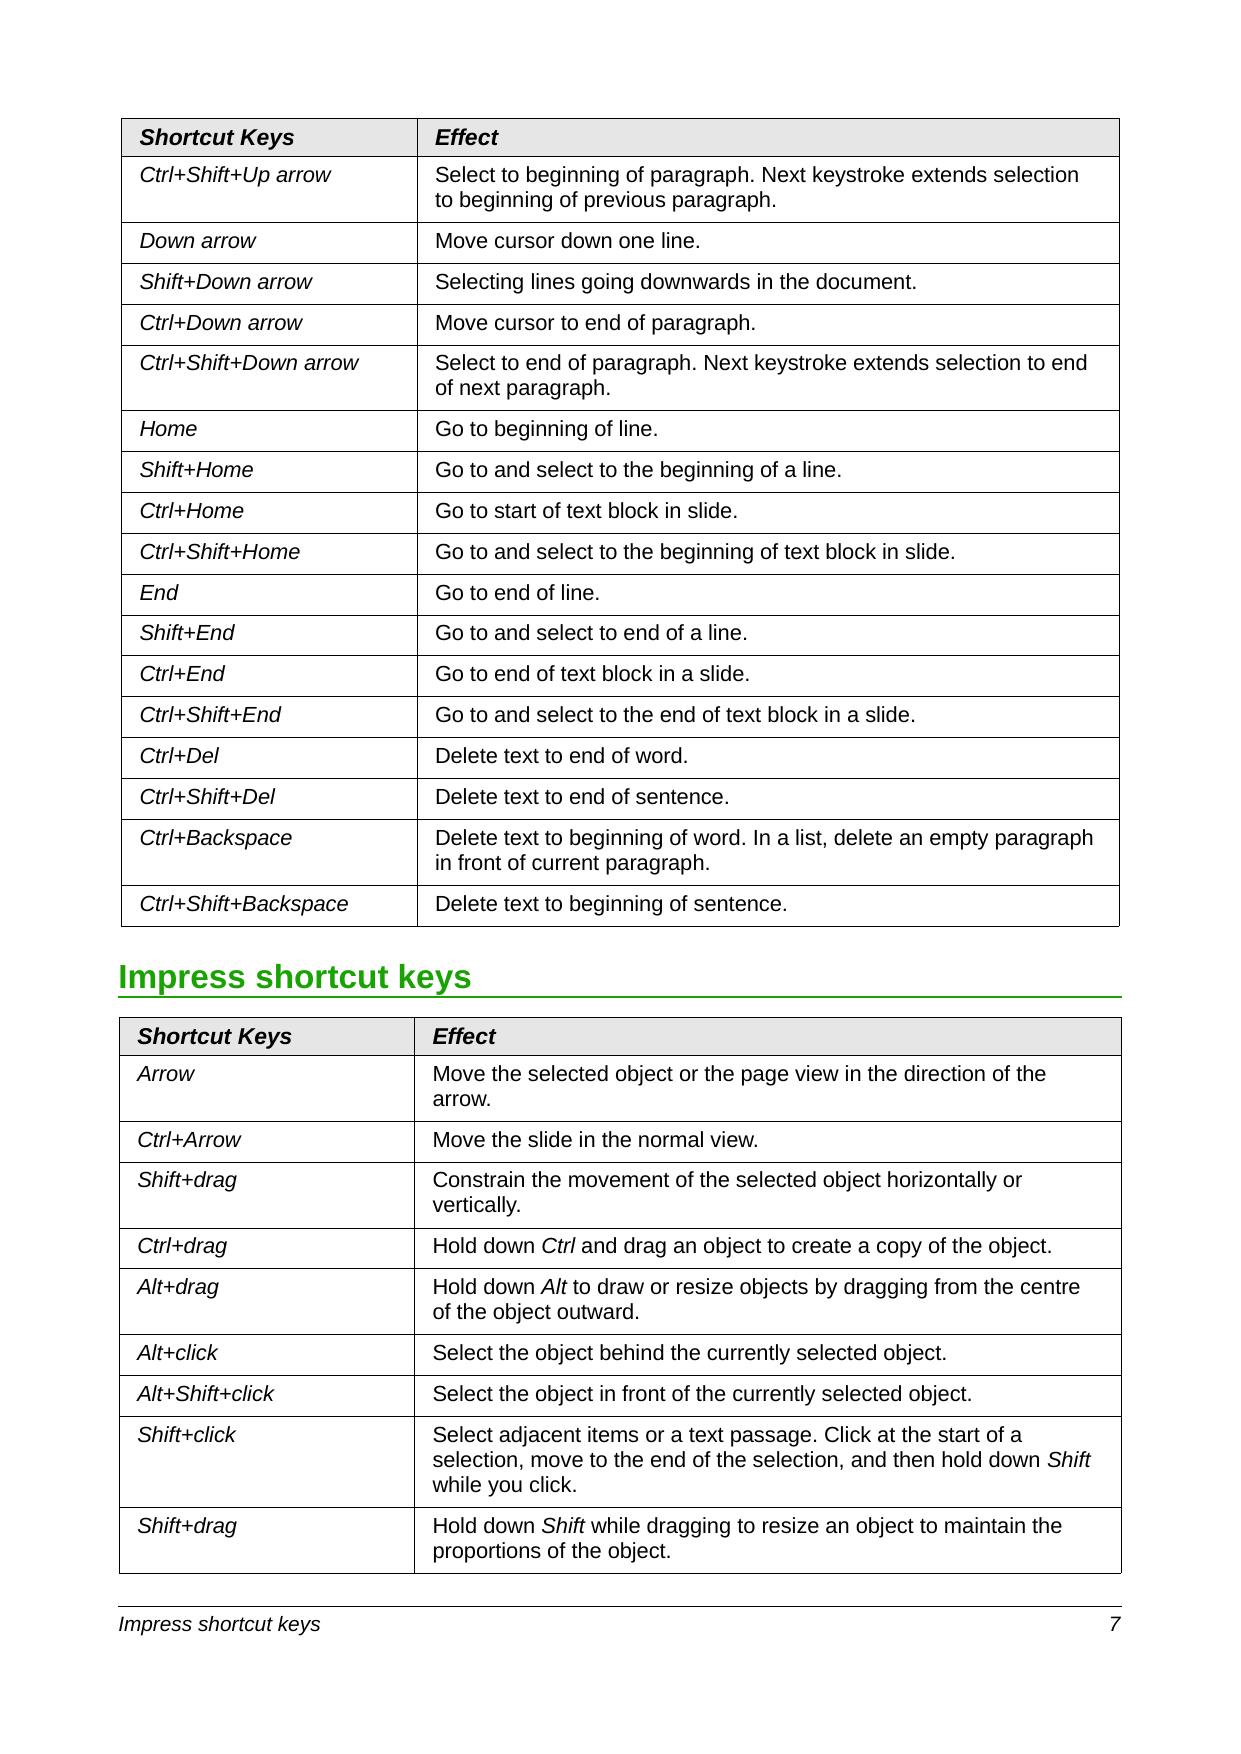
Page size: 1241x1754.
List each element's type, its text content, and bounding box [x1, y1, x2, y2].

table_cell Ctrl+Backspace [122, 820, 417, 885]
table_cell Move the selected object or the page view in the direction of the arrow. [415, 1056, 1121, 1121]
table_header Shortcut Keys [122, 119, 417, 156]
table_header Shortcut Keys [120, 1018, 414, 1055]
table_cell Ctrl+drag [120, 1229, 414, 1268]
table_cell Select the object behind the currently selected object. [415, 1335, 1121, 1375]
table_cell Select the object in front of the currently selected object. [415, 1376, 1121, 1416]
table_cell Select to beginning of paragraph. Next keystroke extends selection to beginning of previous paragraph. [418, 157, 1119, 222]
table_cell Move the slide in the normal view. [415, 1122, 1121, 1162]
table_cell Shift+Home [122, 452, 417, 492]
table_cell Down arrow [122, 223, 417, 263]
table_cell Arrow [120, 1056, 414, 1121]
table_cell Move cursor to end of paragraph. [418, 305, 1119, 344]
table_cell Ctrl+Shift+Down arrow [122, 346, 417, 410]
table_cell Go to end of line. [418, 575, 1119, 614]
table_cell Go to and select to the end of text block in a slide. [418, 697, 1119, 737]
table_cell Ctrl+Home [122, 493, 417, 533]
table_cell Go to and select to the beginning of text block in slide. [418, 534, 1119, 574]
table_cell Move cursor down one line. [418, 223, 1119, 263]
table_cell Go to and select to the beginning of a line. [418, 452, 1119, 492]
table_cell Shift+click [120, 1417, 414, 1507]
table_cell Shift+End [122, 616, 417, 655]
table_cell Hold down Shift while dragging to resize an object to maintain the proportions of the object. [415, 1508, 1121, 1573]
table_cell Home [122, 411, 417, 451]
table_cell Go to beginning of line. [418, 411, 1119, 451]
table_cell Ctrl+Shift+Home [122, 534, 417, 574]
table_cell Delete text to end of sentence. [418, 779, 1119, 819]
table_cell Shift+drag [120, 1163, 414, 1227]
table_cell Go to start of text block in slide. [418, 493, 1119, 533]
table_cell Shift+Down arrow [122, 264, 417, 304]
table_cell Ctrl+Arrow [120, 1122, 414, 1162]
table_cell Ctrl+Shift+End [122, 697, 417, 737]
table_cell Delete text to beginning of sentence. [418, 886, 1119, 926]
table_cell Delete text to beginning of word. In a list, delete an empty paragraph in front of current paragraph. [418, 820, 1119, 885]
table_cell Ctrl+Shift+Up arrow [122, 157, 417, 222]
table_cell Select to end of paragraph. Next keystroke extends selection to end of next paragraph. [418, 346, 1119, 410]
table_cell Hold down Alt to draw or resize objects by dragging from the centre of the object outward. [415, 1269, 1121, 1334]
table_cell Ctrl+Down arrow [122, 305, 417, 344]
table_cell Ctrl+Shift+Backspace [122, 886, 417, 926]
table_cell Selecting lines going downwards in the document. [418, 264, 1119, 304]
subtitle Impress shortcut keys [118, 957, 1122, 996]
table_cell Shift+drag [120, 1508, 414, 1573]
table_cell Delete text to end of word. [418, 738, 1119, 778]
table_cell Alt+click [120, 1335, 414, 1375]
table_cell Select adjacent items or a text passage. Click at the start of a selection, move to the end of the selection, and then hold down Shift while you click. [415, 1417, 1121, 1507]
table_cell Go to and select to end of a line. [418, 616, 1119, 655]
table_cell Constrain the movement of the selected object horizontally or vertically. [415, 1163, 1121, 1227]
table_header Effect [418, 119, 1119, 156]
table_cell Alt+drag [120, 1269, 414, 1334]
table_cell Alt+Shift+click [120, 1376, 414, 1416]
table_cell Ctrl+Shift+Del [122, 779, 417, 819]
table_cell End [122, 575, 417, 614]
table_cell Ctrl+End [122, 656, 417, 696]
table_cell Ctrl+Del [122, 738, 417, 778]
table_cell Hold down Ctrl and drag an object to create a copy of the object. [415, 1229, 1121, 1268]
table_cell Go to end of text block in a slide. [418, 656, 1119, 696]
table_header Effect [415, 1018, 1121, 1055]
